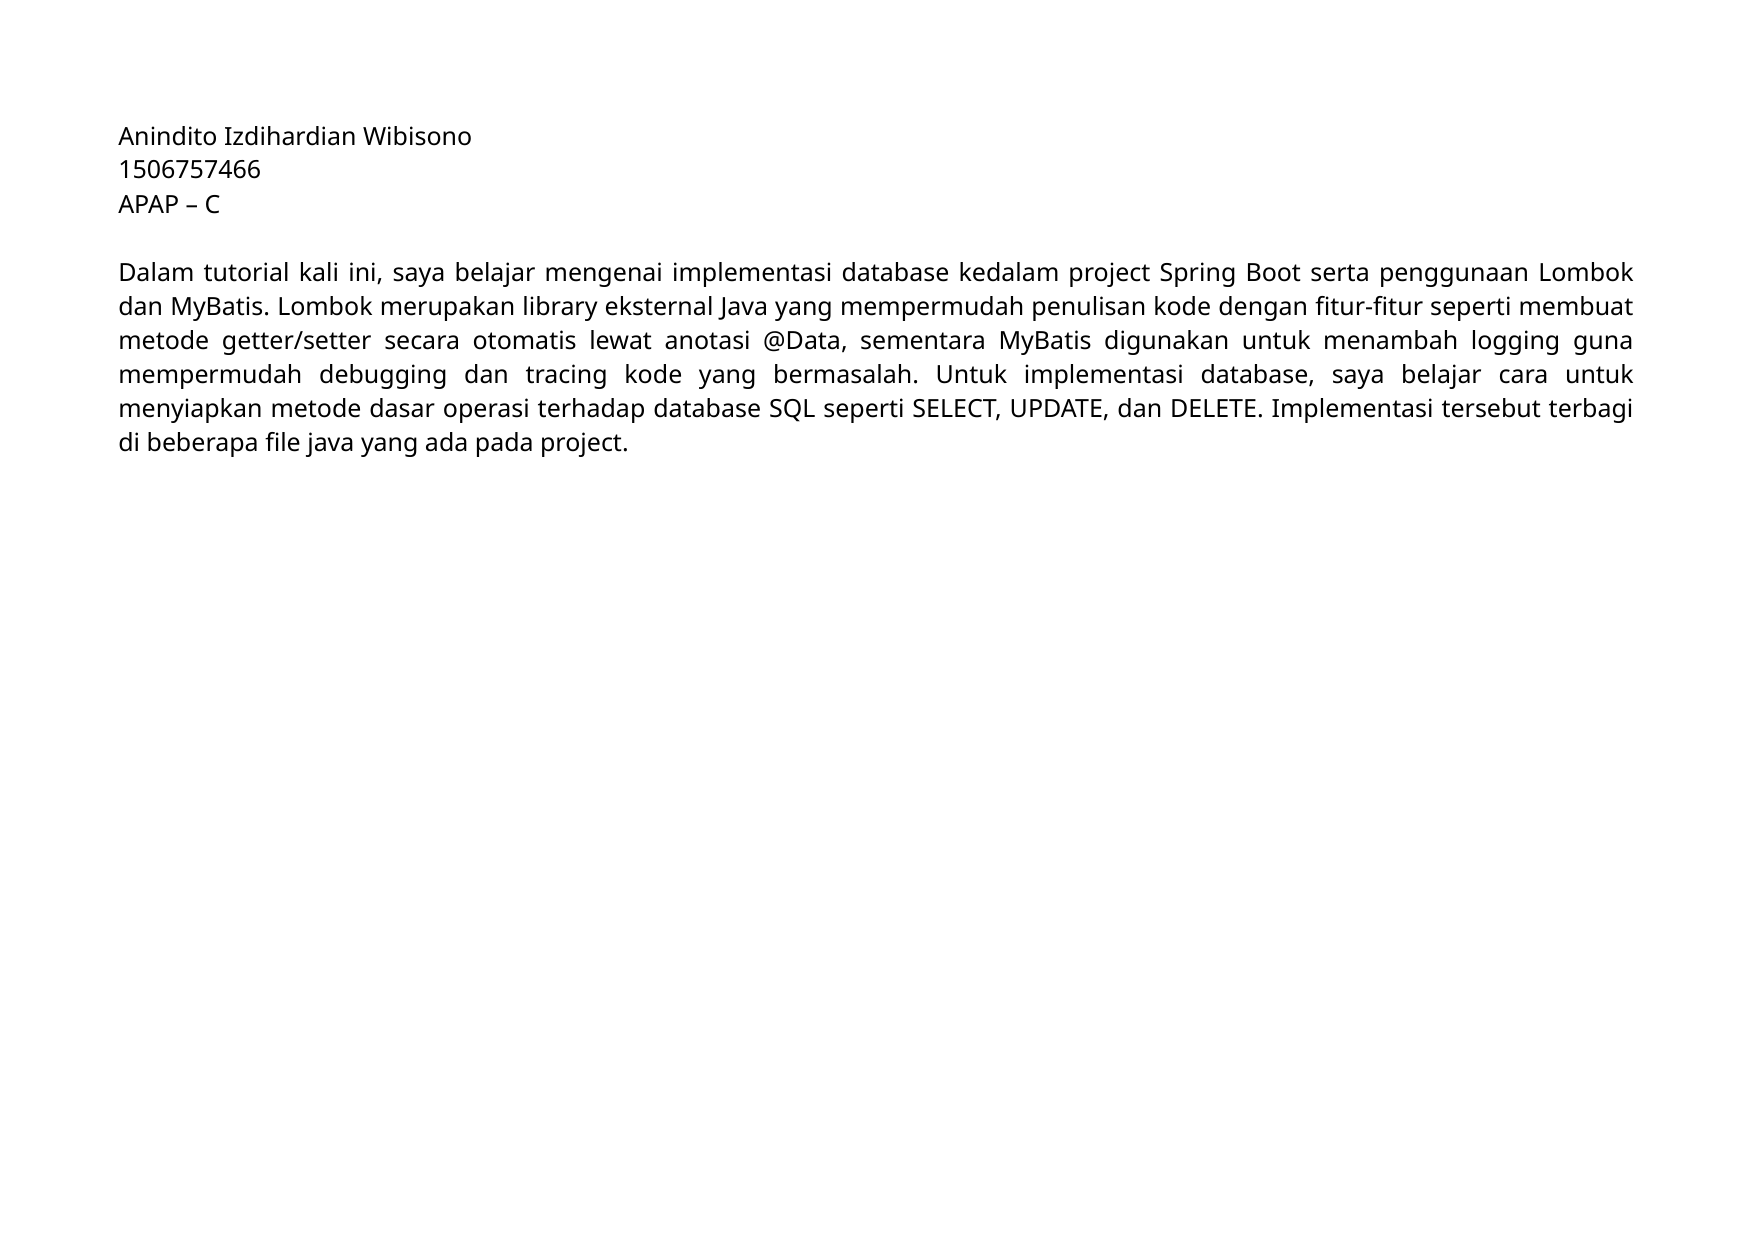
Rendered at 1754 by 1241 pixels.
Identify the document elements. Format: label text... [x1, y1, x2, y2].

text APAP – C [118, 186, 1636, 220]
text 1506757466 [118, 152, 1636, 186]
text Anindito Izdihardian Wibisono [118, 118, 1636, 152]
text Dalam tutorial kali ini, saya belajar mengenai implementasi database kedalam project Spring Boot serta penggunaan Lombok dan MyBatis. Lombok merupakan library eksternal Java yang mempermudah penulisan kode dengan fitur-fitur seperti membuat metode getter/setter secara otomatis lewat anotasi @Data, sementara MyBatis digunakan untuk menambah logging guna mempermudah debugging dan tracing kode yang bermasalah. Untuk implementasi database, saya belajar cara untuk menyiapkan metode dasar operasi terhadap database SQL seperti SELECT, UPDATE, dan DELETE. Implementasi tersebut terbagi di beberapa file java yang ada pada project. [118, 254, 1636, 459]
